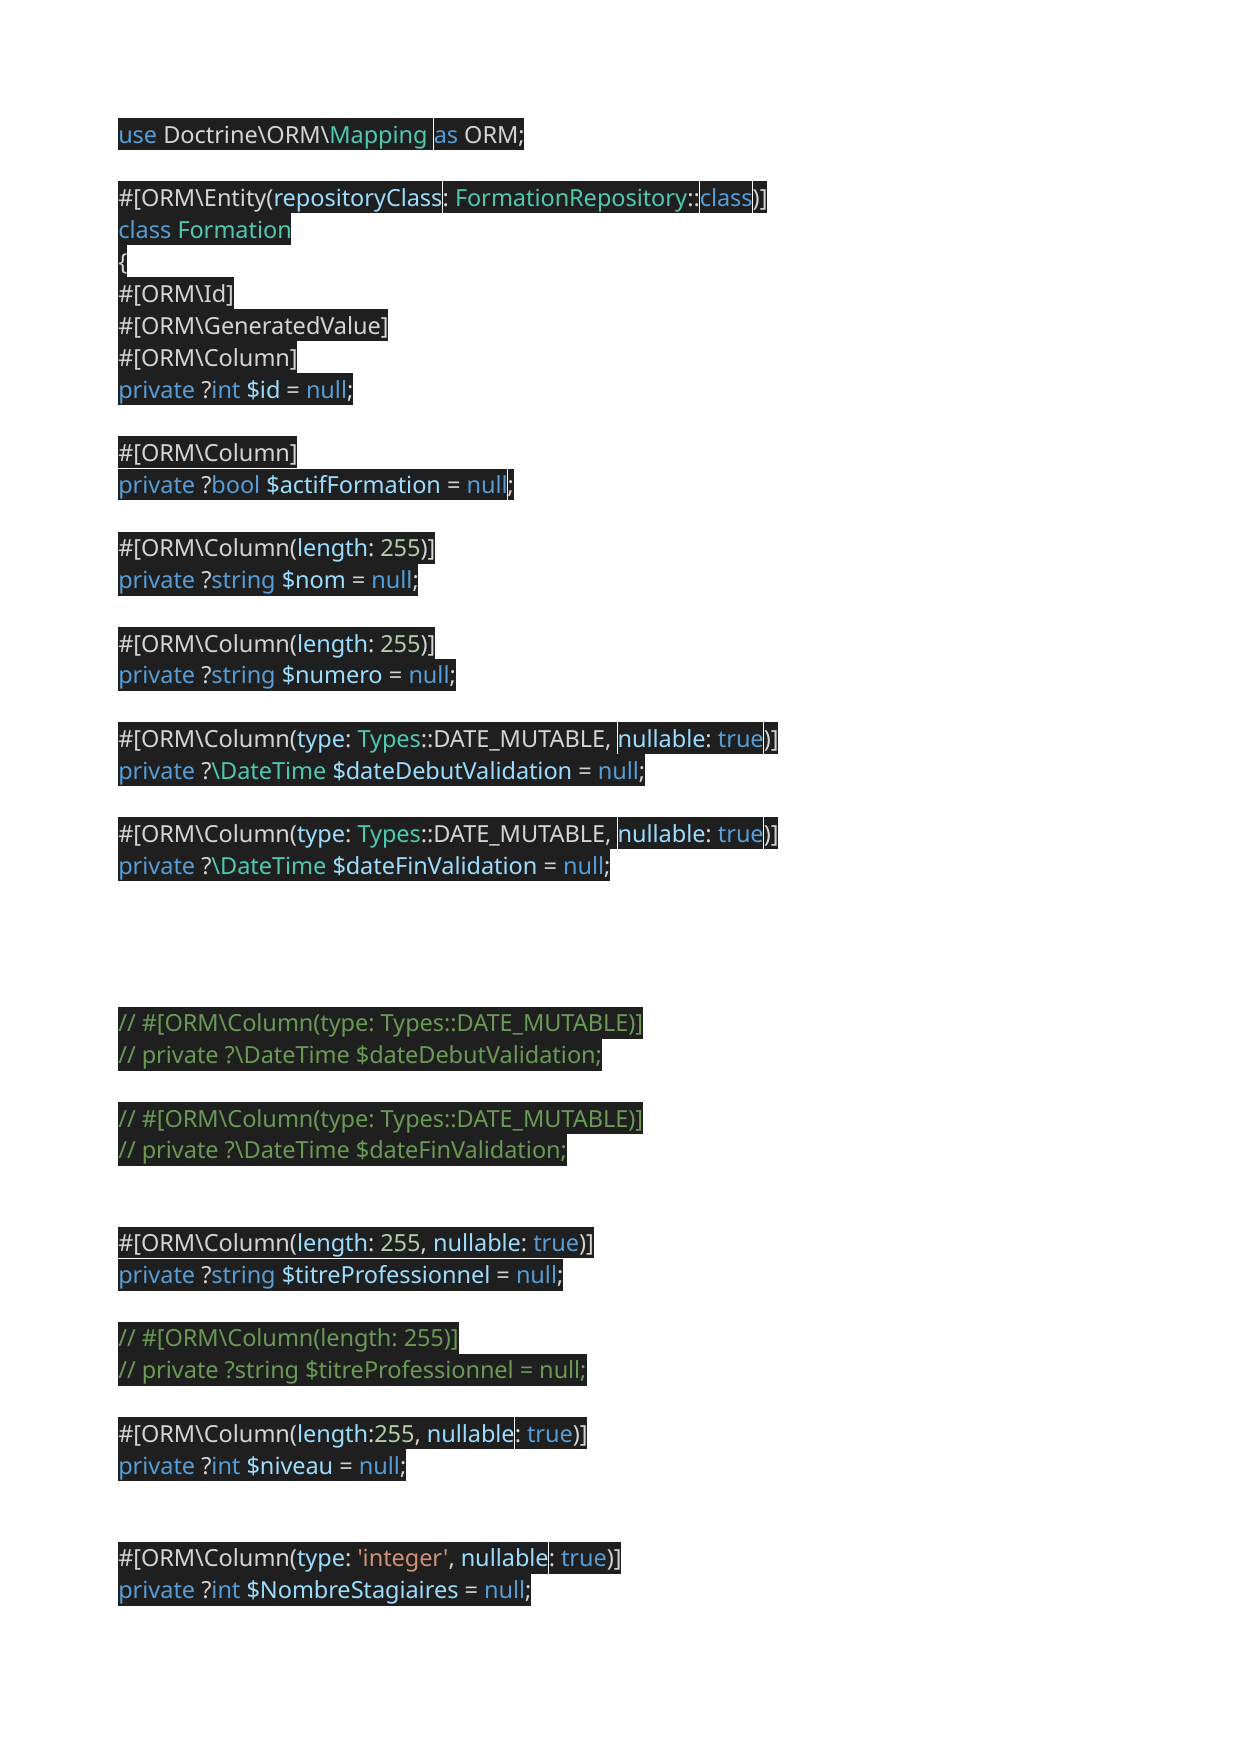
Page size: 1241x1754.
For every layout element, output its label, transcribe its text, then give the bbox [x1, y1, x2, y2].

text #[ORM\Column] [118, 341, 1122, 373]
text #[ORM\Column(length: 255, nullable: true)] [118, 1227, 1122, 1258]
text private ?int $NombreStagiaires = null; [118, 1574, 1122, 1606]
text #[ORM\Column(length: 255)] [118, 627, 1122, 659]
text private ?string $numero = null; [118, 659, 1122, 691]
text #[ORM\Id] [118, 277, 1122, 309]
text private ?int $id = null; [118, 373, 1122, 405]
text #[ORM\Column(type: 'integer', nullable: true)] [118, 1542, 1122, 1574]
text private ?string $nom = null; [118, 564, 1122, 596]
text class Formation [118, 213, 1122, 245]
text { [118, 245, 1122, 277]
text // private ?\DateTime $dateFinValidation; [118, 1134, 1122, 1166]
text // #[ORM\Column(type: Types::DATE_MUTABLE)] [118, 1102, 1122, 1134]
text private ?\DateTime $dateDebutValidation = null; [118, 754, 1122, 786]
text #[ORM\Column(type: Types::DATE_MUTABLE, nullable: true)] [118, 817, 1122, 849]
text // private ?string $titreProfessionnel = null; [118, 1354, 1122, 1386]
text private ?\DateTime $dateFinValidation = null; [118, 849, 1122, 881]
text #[ORM\Column(type: Types::DATE_MUTABLE, nullable: true)] [118, 722, 1122, 754]
text #[ORM\Entity(repositoryClass: FormationRepository::class)] [118, 181, 1122, 213]
text #[ORM\GeneratedValue] [118, 309, 1122, 341]
text // #[ORM\Column(type: Types::DATE_MUTABLE)] [118, 1007, 1122, 1039]
text private ?bool $actifFormation = null; [118, 468, 1122, 500]
text #[ORM\Column(length:255, nullable: true)] [118, 1417, 1122, 1449]
text // #[ORM\Column(length: 255)] [118, 1322, 1122, 1354]
text private ?int $niveau = null; [118, 1449, 1122, 1481]
text private ?string $titreProfessionnel = null; [118, 1258, 1122, 1291]
text // private ?\DateTime $dateDebutValidation; [118, 1039, 1122, 1071]
text #[ORM\Column(length: 255)] [118, 532, 1122, 564]
text use Doctrine\ORM\Mapping as ORM; [118, 118, 1122, 150]
text #[ORM\Column] [118, 436, 1122, 468]
